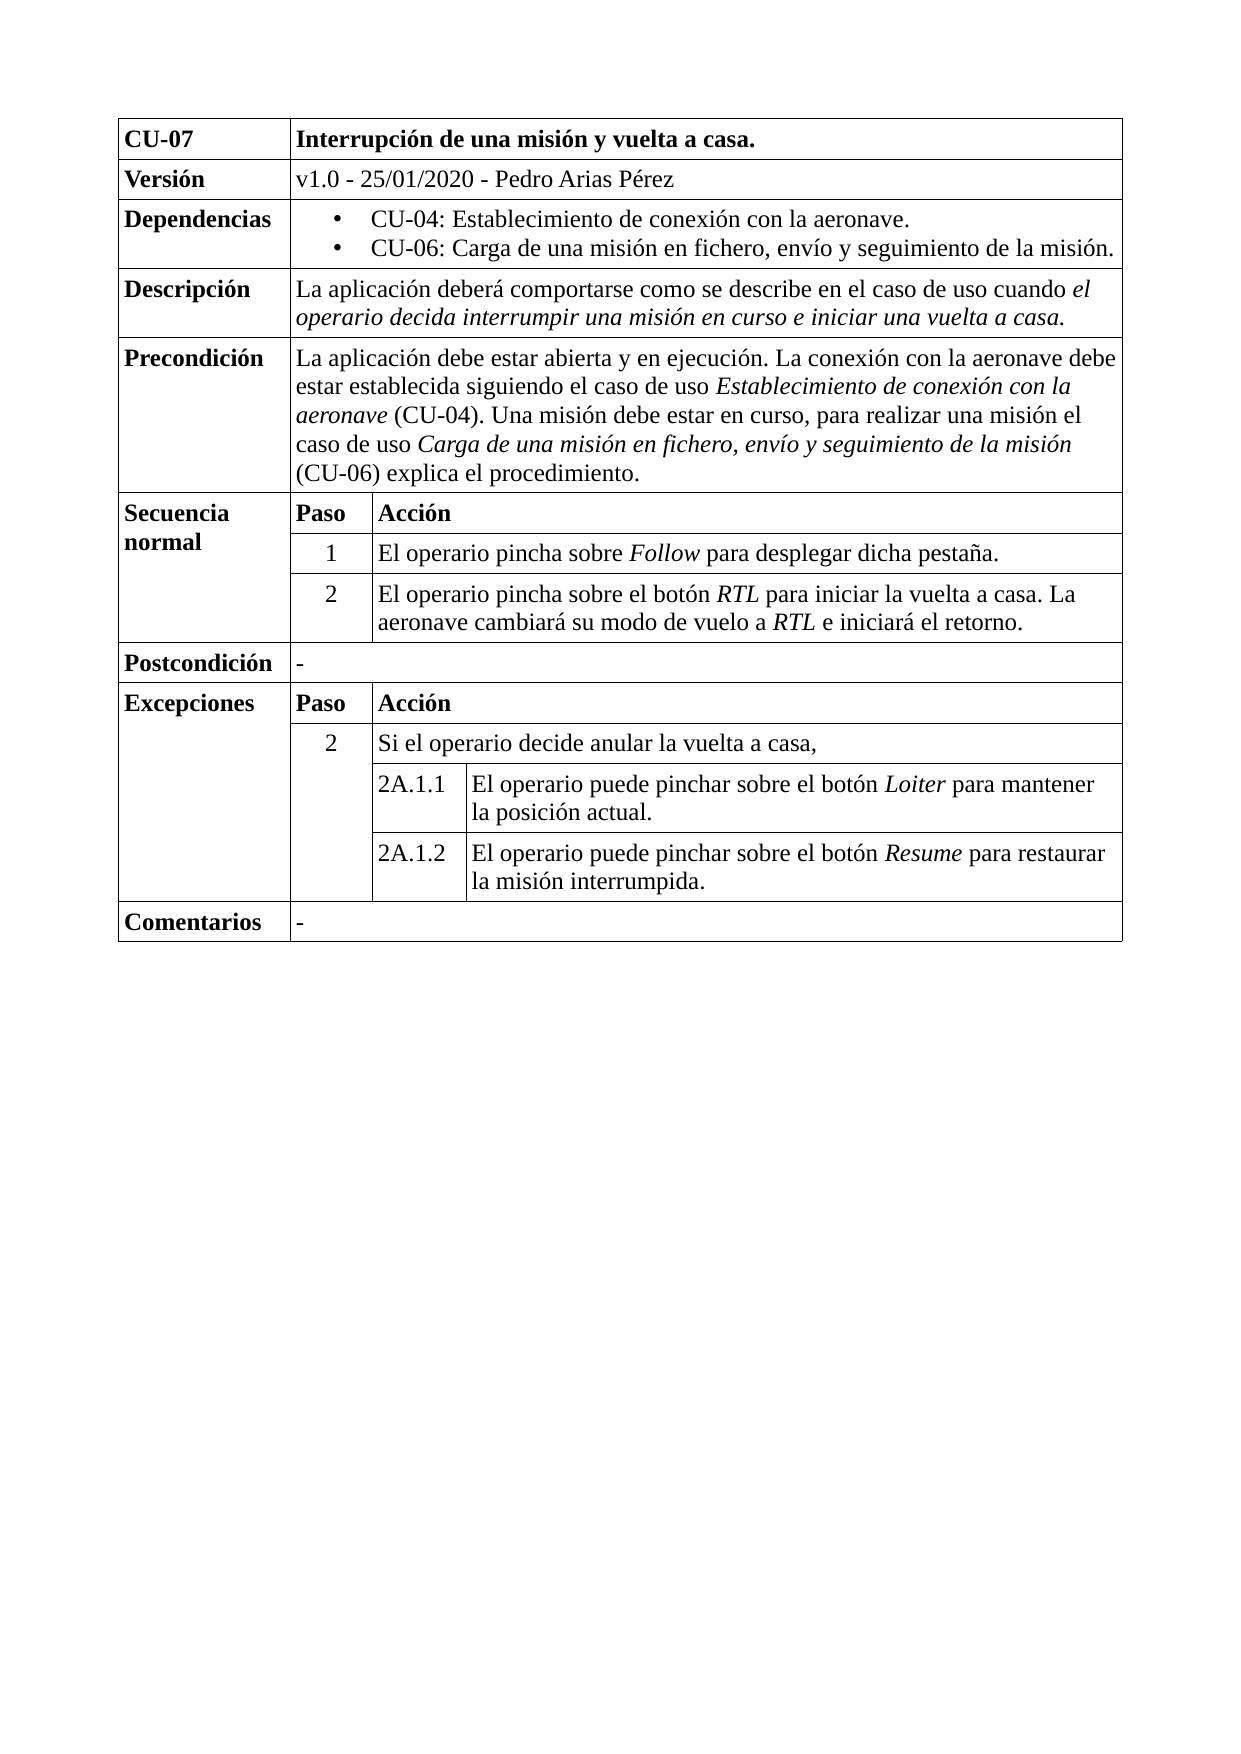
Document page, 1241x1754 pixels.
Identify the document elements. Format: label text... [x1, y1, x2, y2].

table_cell El operario puede pinchar sobre el botón Resume para restaurar la misión interrumpida. [467, 833, 1122, 901]
table_cell CU-04: Establecimiento de conexión con la aeronave. CU-06: Carga de una misión en fichero, envío y seguimiento de la misión. [291, 200, 1122, 268]
table_cell Versión [119, 160, 290, 199]
table_cell - [291, 902, 1122, 941]
table_cell Paso [291, 683, 372, 722]
table_header Interrupción de una misión y vuelta a casa. [291, 119, 1122, 158]
table_cell La aplicación debe estar abierta y en ejecución. La conexión con la aeronave debe estar establecida siguiendo el caso de uso Establecimiento de conexión con la aeronave (CU-04). Una misión debe estar en curso, para realizar una misión el caso de uso Carga de una misión en fichero, envío y seguimiento de la misión (CU-06) explica el procedimiento. [291, 338, 1122, 492]
table_cell 2A.1.1 [373, 764, 466, 832]
table_cell La aplicación deberá comportarse como se describe en el caso de uso cuando el operario decida interrumpir una misión en curso e iniciar una vuelta a casa. [291, 269, 1122, 337]
table_cell - [291, 643, 1122, 682]
table_cell Paso [291, 493, 372, 532]
table_cell El operario puede pinchar sobre el botón Loiter para mantener la posición actual. [467, 764, 1122, 832]
table_cell 2 [291, 724, 372, 901]
table_cell Postcondición [119, 643, 290, 682]
table_cell El operario pincha sobre Follow para desplegar dicha pestaña. [373, 534, 1122, 573]
table_cell El operario pincha sobre el botón RTL para iniciar la vuelta a casa. La aeronave cambiará su modo de vuelo a RTL e iniciará el retorno. [373, 574, 1122, 642]
table_cell Precondición [119, 338, 290, 492]
table_cell Si el operario decide anular la vuelta a casa, [373, 724, 1122, 763]
table_cell Acción [373, 683, 1122, 722]
table_cell 2 [291, 574, 372, 642]
table_cell Excepciones [119, 683, 290, 901]
table_cell Descripción [119, 269, 290, 337]
table_cell Dependencias [119, 200, 290, 268]
table_cell v1.0 - 25/01/2020 - Pedro Arias Pérez [291, 160, 1122, 199]
table_cell Comentarios [119, 902, 290, 941]
table_cell Acción [373, 493, 1122, 532]
table_cell 1 [291, 534, 372, 573]
table_header CU-07 [119, 119, 290, 158]
table_cell Secuencia normal [119, 493, 290, 642]
table_cell 2A.1.2 [373, 833, 466, 901]
